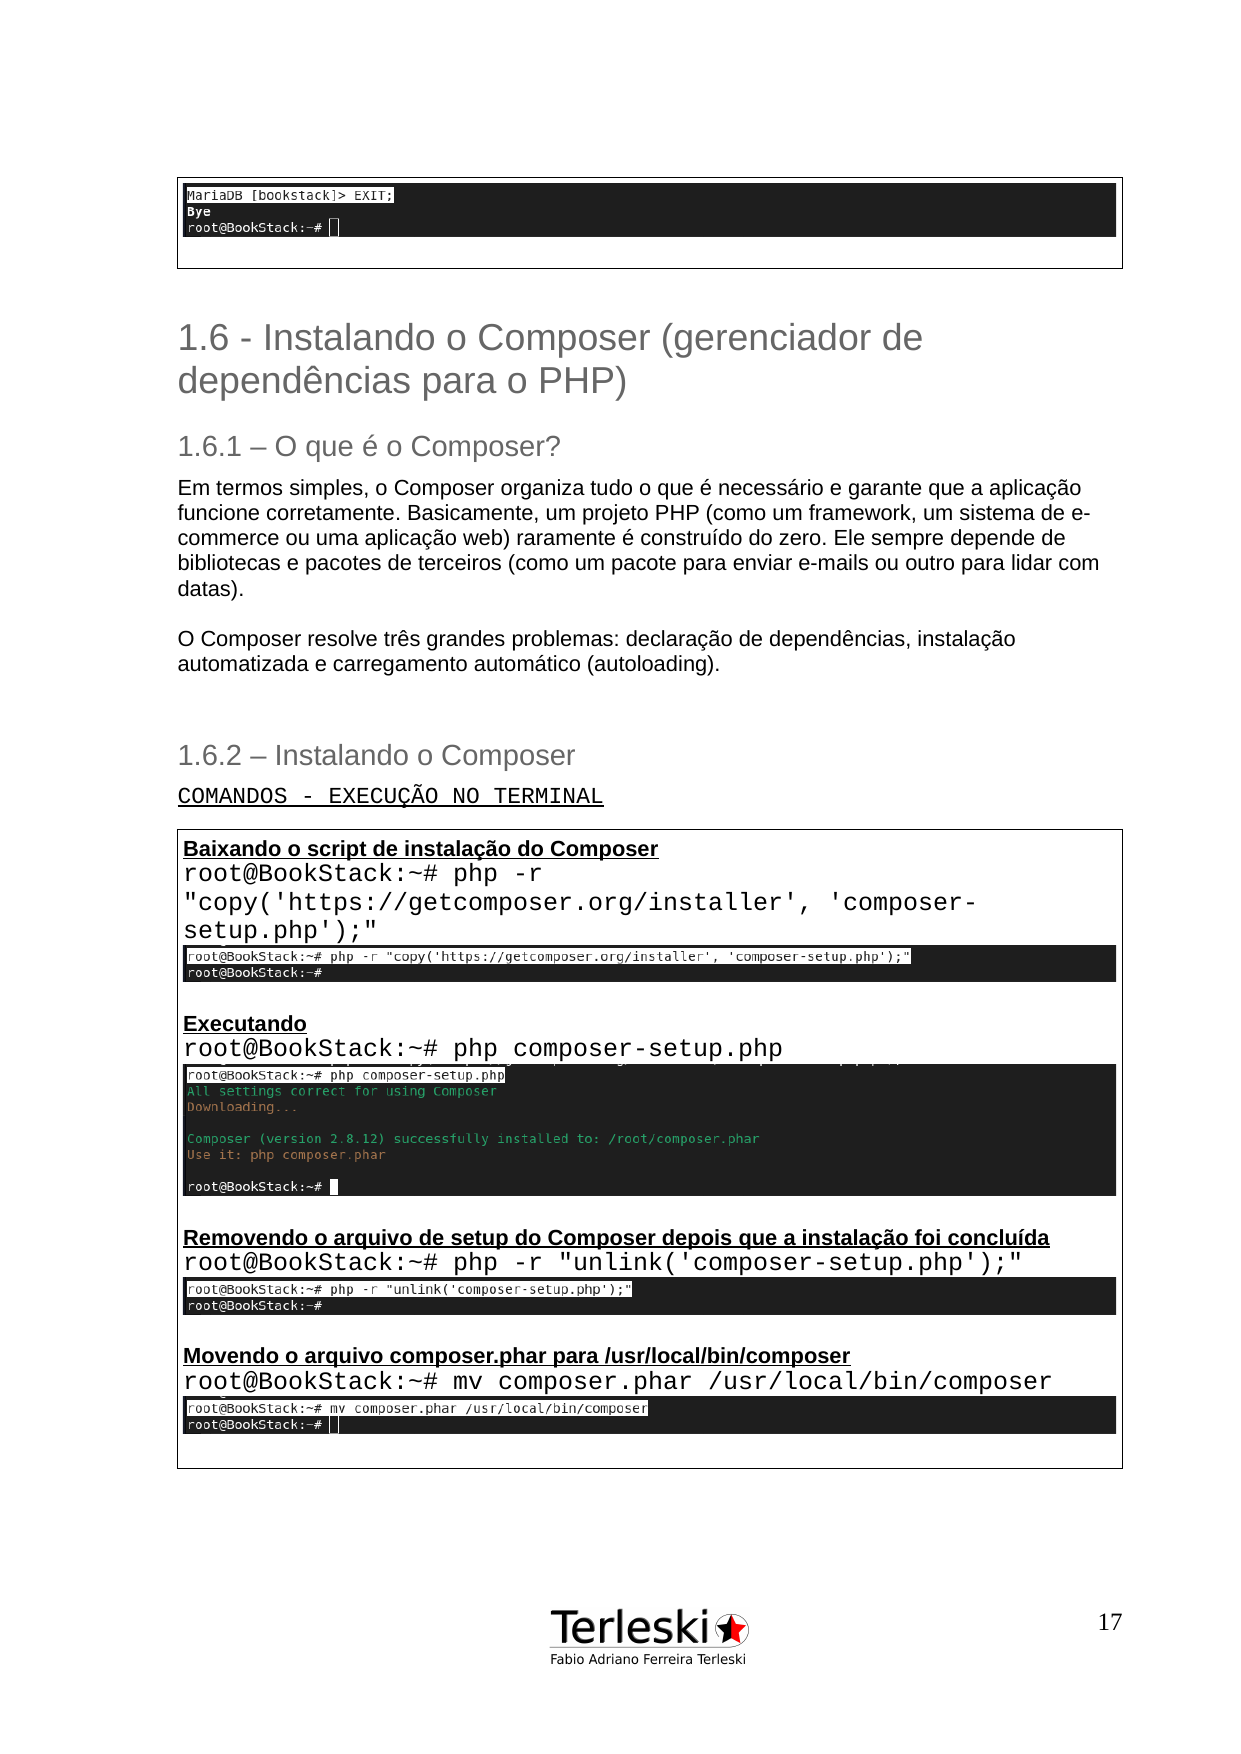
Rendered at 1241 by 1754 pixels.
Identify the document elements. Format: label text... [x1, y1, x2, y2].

subtitle 1.6.1 – O que é o Composer? [177, 428, 1122, 462]
table_header Baixando o script de instalação do Composer root@BookStack:~# php -r "copy('https://getcomposer.org/installer', 'composer-setup.php');" Executando root@BookStack:~# php composer-setup.php Removendo o arquivo de setup do Composer depois que a instalação foi concluída root@BookStack:~# php -r "unlink('composer-setup.php');" Movendo o arquivo composer.phar para /usr/local/bin/composer root@BookStack:~# mv composer.phar /usr/local/bin/composer [178, 830, 1122, 1468]
picture [182, 1064, 1117, 1196]
subtitle 1.6 - Instalando o Composer (gerenciador de dependências para o PHP) [177, 315, 1122, 401]
picture [182, 945, 1117, 982]
text COMANDOS - EXECUÇÃO NO TERMINAL [177, 784, 1122, 810]
picture [182, 1396, 1117, 1434]
text O Composer resolve três grandes problemas: declaração de dependências, instalação automatizada e carregamento automático (autoloading). [177, 626, 1122, 676]
picture [182, 183, 1117, 237]
table_header [178, 178, 1122, 267]
picture [549, 1607, 750, 1667]
picture [182, 1277, 1117, 1315]
text Em termos simples, o Composer organiza tudo o que é necessário e garante que a aplicação funcione corretamente. Basicamente, um projeto PHP (como um framework, um sistema de e-commerce ou uma aplicação web) raramente é construído do zero. Ele sempre depende de bibliotecas e pacotes de terceiros (como um pacote para enviar e-mails ou outro para lidar com datas). [177, 474, 1122, 601]
subtitle 1.6.2 – Instalando o Composer [177, 738, 1122, 772]
